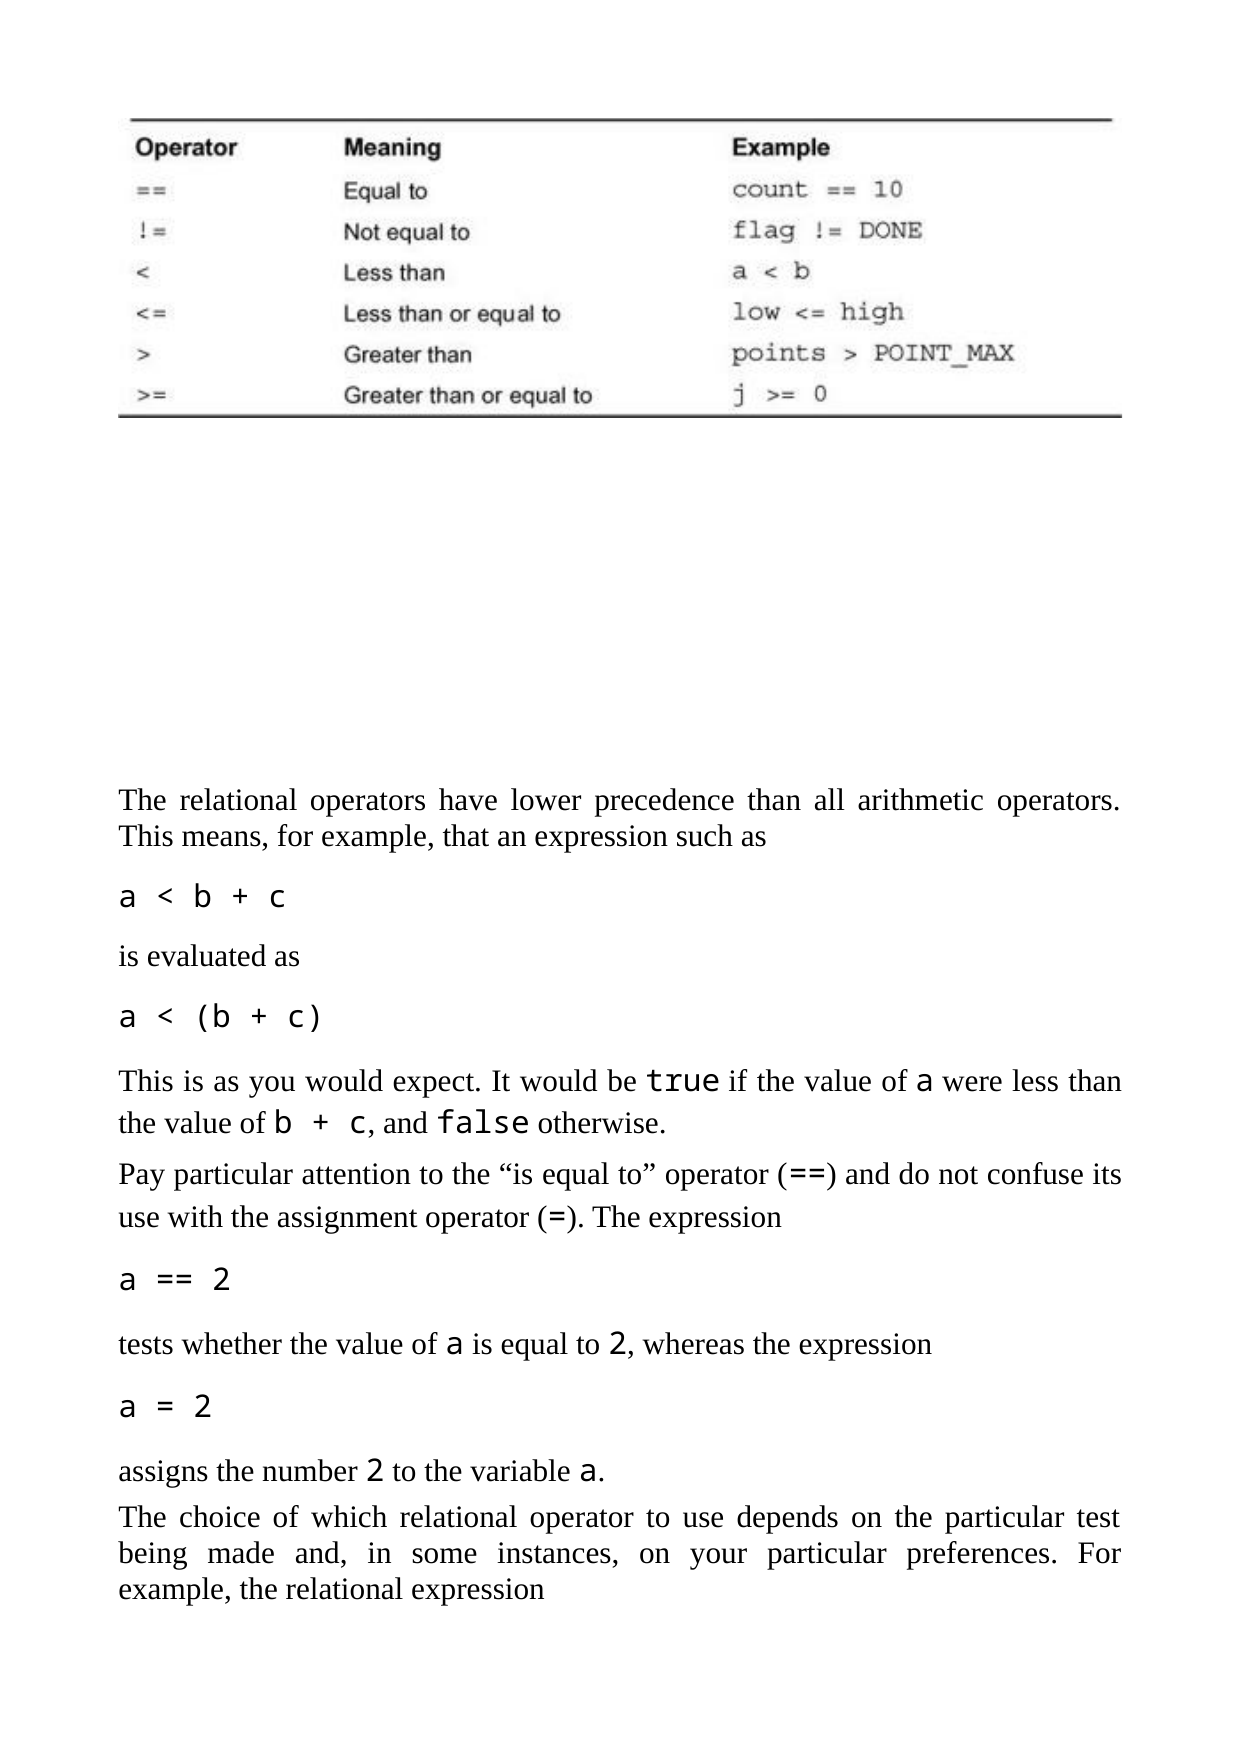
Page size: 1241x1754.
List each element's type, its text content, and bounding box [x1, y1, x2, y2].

text is evaluated as [118, 938, 1122, 973]
text a < b + c [118, 874, 1122, 917]
text assigns the number 2 to the variable a. [118, 1448, 1122, 1490]
text tests whether the value of a is equal to 2, whereas the expression [118, 1321, 1122, 1363]
picture [118, 118, 1123, 418]
text a < (b + c) [118, 994, 1122, 1037]
text The choice of which relational operator to use depends on the particular test being made and, in some instances, on your particular preferences. For example, the relational expression [118, 1499, 1122, 1606]
text a = 2 [118, 1384, 1122, 1427]
text The relational operators have lower precedence than all arithmetic operators. This means, for example, that an expression such as [118, 781, 1122, 853]
text Pay particular attention to the “is equal to” operator (==) and do not confuse its use with the assignment operator (=). The expression [118, 1151, 1122, 1237]
text This is as you would expect. It would be true if the value of a were less than the value of b + c, and false otherwise. [118, 1058, 1122, 1143]
text a == 2 [118, 1257, 1122, 1300]
